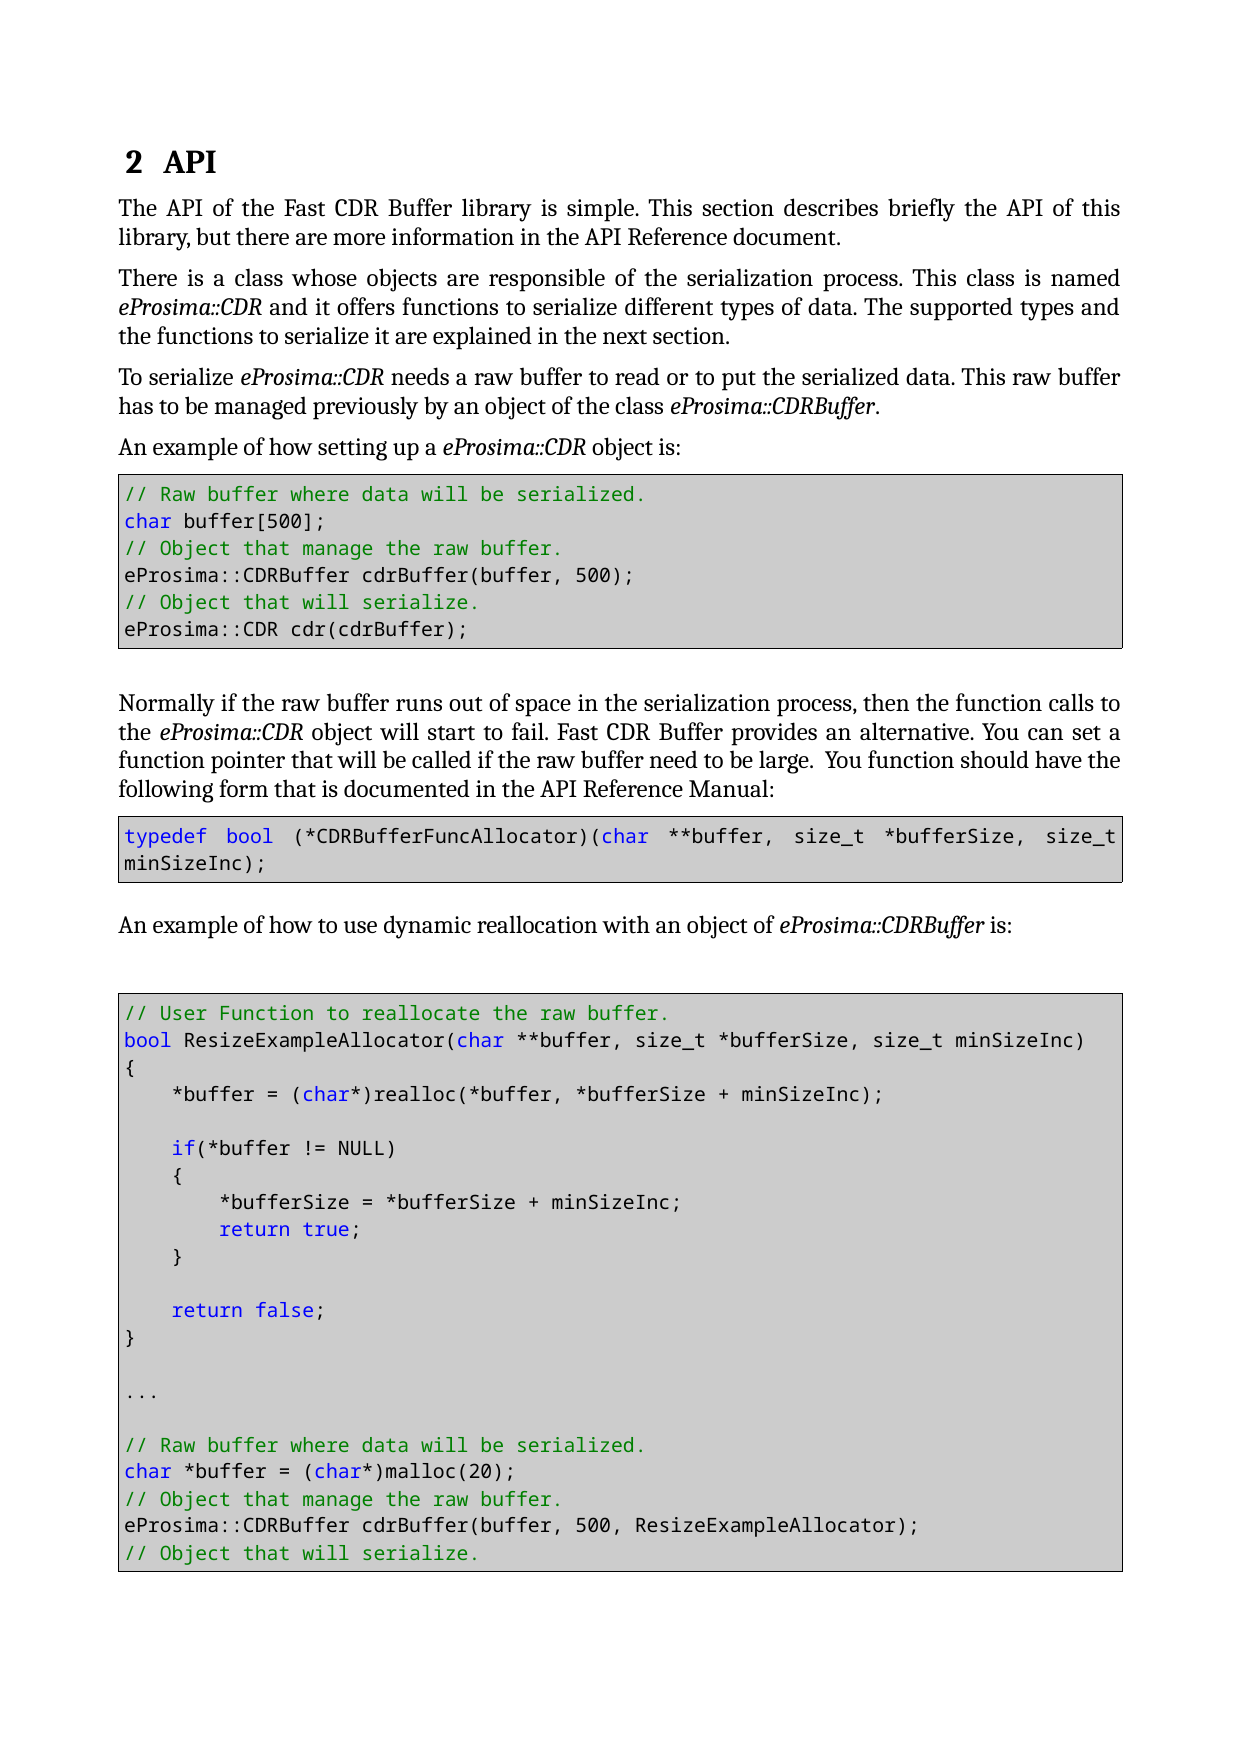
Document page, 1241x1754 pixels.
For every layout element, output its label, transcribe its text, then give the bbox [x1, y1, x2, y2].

table_header // Raw buffer where data will be serialized. char buffer[500]; // Object that manage the raw buffer. eProsima::CDRBuffer cdrBuffer(buffer, 500); // Object that will serialize. eProsima::CDR cdr(cdrBuffer); [119, 475, 1122, 648]
text An example of how setting up a eProsima::CDR object is: [118, 433, 1122, 462]
text To serialize eProsima::CDR needs a raw buffer to read or to put the serialized data. This raw buffer has to be managed previously by an object of the class eProsima::CDRBuffer. [118, 363, 1122, 420]
subtitle API [118, 143, 1122, 182]
table_header typedef bool (*CDRBufferFuncAllocator)(char **buffer, size_t *bufferSize, size_t minSizeInc); [119, 817, 1122, 882]
text There is a class whose objects are responsible of the serialization process. This class is named eProsima::CDR and it offers functions to serialize different types of data. The supported types and the functions to serialize it are explained in the next section. [118, 264, 1122, 350]
text An example of how to use dynamic reallocation with an object of eProsima::CDRBuffer is: [118, 911, 1122, 939]
text The API of the Fast CDR Buffer library is simple. This section describes briefly the API of this library, but there are more information in the API Reference document. [118, 194, 1122, 252]
text Normally if the raw buffer runs out of space in the serialization process, then the function calls to the eProsima::CDR object will start to fail. Fast CDR Buffer provides an alternative. You can set a function pointer that will be called if the raw buffer need to be large. You function should have the following form that is documented in the API Reference Manual: [118, 689, 1122, 804]
table_header // User Function to reallocate the raw buffer. bool ResizeExampleAllocator(char **buffer, size_t *bufferSize, size_t minSizeInc) { *buffer = (char*)realloc(*buffer, *bufferSize + minSizeInc); if(*buffer != NULL) { *bufferSize = *bufferSize + minSizeInc; return true; } return false; } ... // Raw buffer where data will be serialized. char *buffer = (char*)malloc(20); // Object that manage the raw buffer. eProsima::CDRBuffer cdrBuffer(buffer, 500, ResizeExampleAllocator); // Object that will serialize. [119, 994, 1122, 1571]
